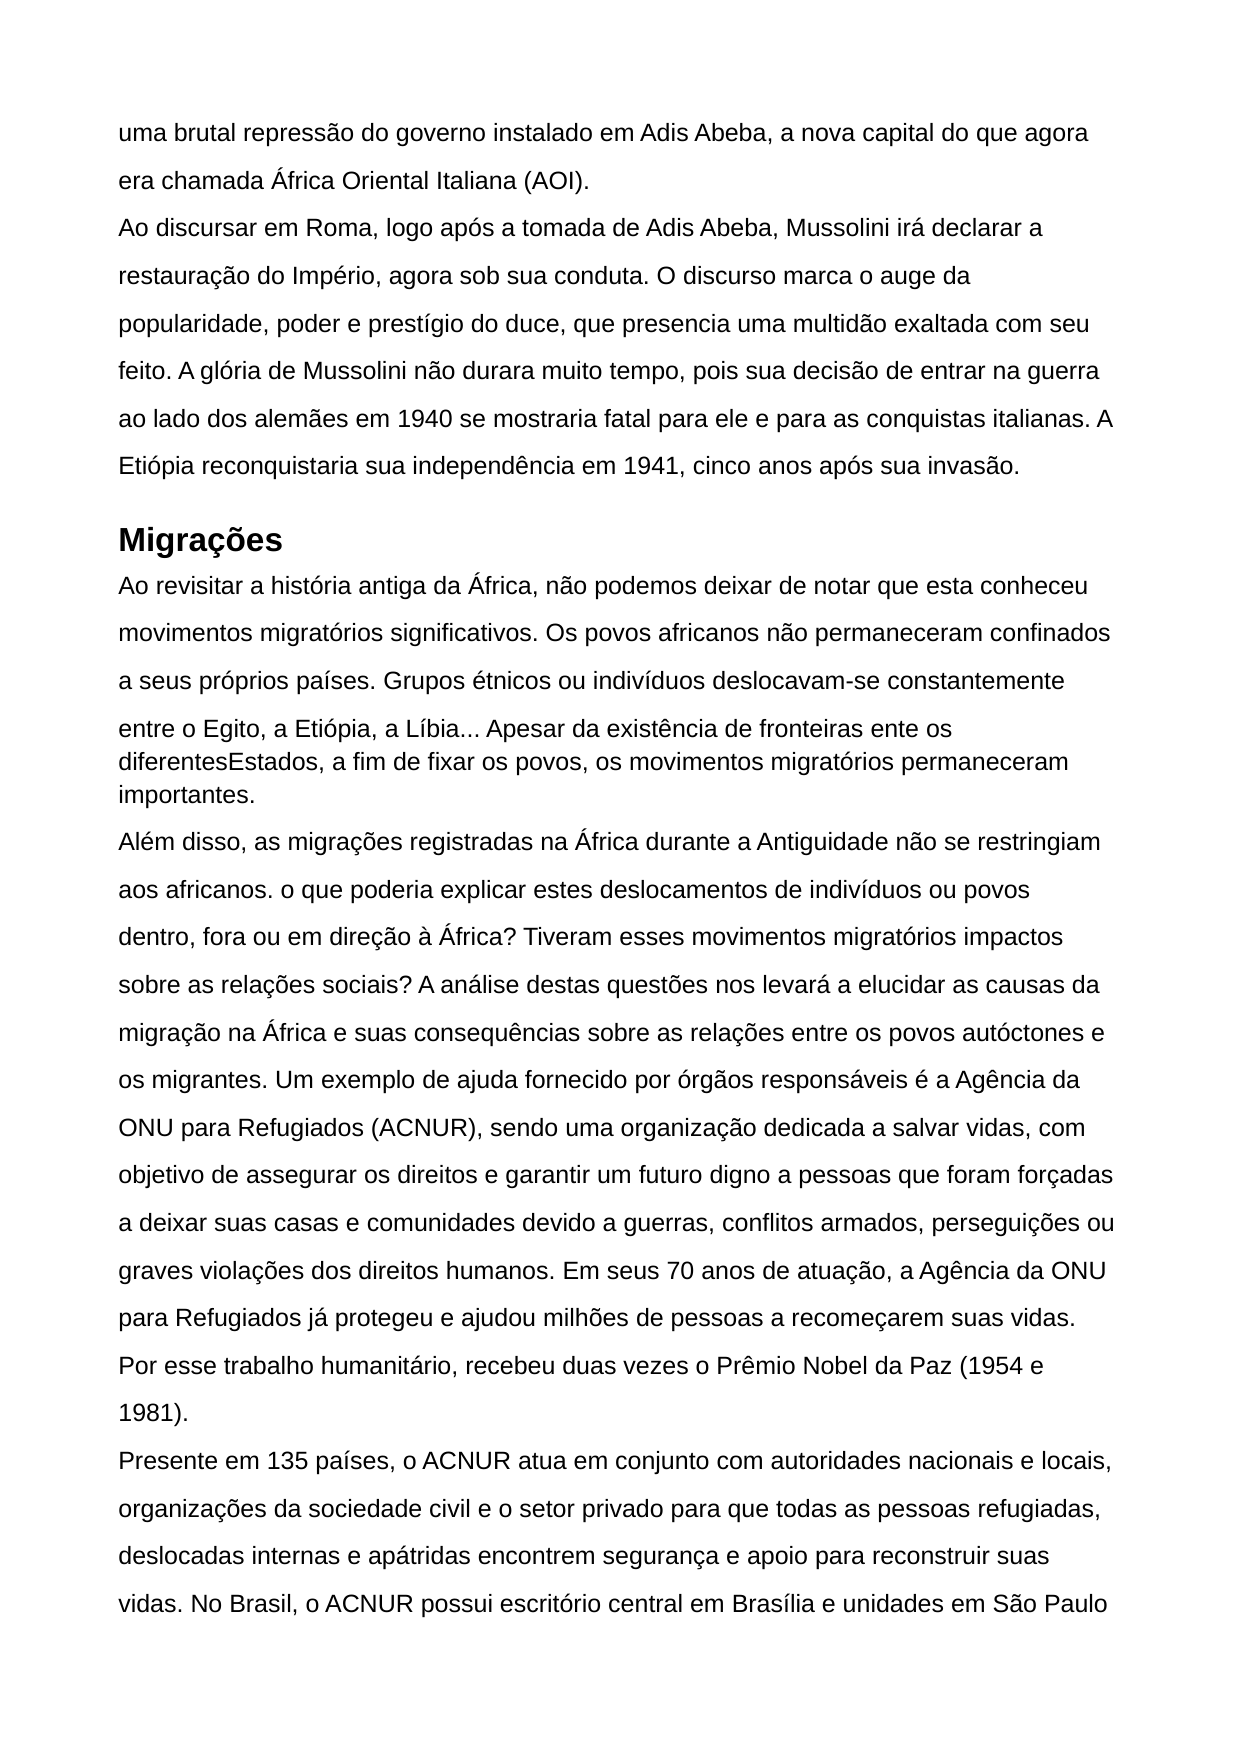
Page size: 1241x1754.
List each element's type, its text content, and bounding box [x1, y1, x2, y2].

subtitle popularidade, poder e prestígio do duce, que presencia uma multidão exaltada com seu [118, 308, 1122, 337]
text ONU para Refugiados (ACNUR), sendo uma organização dedicada a salvar vidas, com [118, 1113, 1122, 1142]
text os migrantes. Um exemplo de ajuda fornecido por órgãos responsáveis é a Agência da [118, 1065, 1122, 1094]
text deslocadas internas e apátridas encontrem segurança e apoio para reconstruir suas [118, 1541, 1122, 1570]
text organizações da sociedade civil e o setor privado para que todas as pessoas refugiadas, [118, 1494, 1122, 1522]
text graves violações dos direitos humanos. Em seus 70 anos de atuação, a Agência da ONU [118, 1256, 1122, 1284]
text Ao revisitar a história antiga da África, não podemos deixar de notar que esta conheceu [118, 571, 1122, 599]
text objetivo de assegurar os direitos e garantir um futuro digno a pessoas que foram forçadas [118, 1160, 1122, 1189]
subtitle Migrações [118, 520, 1122, 558]
text sobre as relações sociais? A análise destas questões nos levará a elucidar as causas da [118, 970, 1122, 999]
subtitle era chamada África Oriental Italiana (AOI). [118, 166, 1122, 194]
text Por esse trabalho humanitário, recebeu duas vezes o Prêmio Nobel da Paz (1954 e [118, 1351, 1122, 1379]
subtitle Ao discursar em Roma, logo após a tomada de Adis Abeba, Mussolini irá declarar a [118, 213, 1122, 242]
text para Refugiados já protegeu e ajudou milhões de pessoas a recomeçarem suas vidas. [118, 1303, 1122, 1332]
subtitle ao lado dos alemães em 1940 se mostraria fatal para ele e para as conquistas italianas. A [118, 404, 1122, 432]
subtitle Etiópia reconquistaria sua independência em 1941, cinco anos após sua invasão. [118, 451, 1122, 480]
subtitle restauração do Império, agora sob sua conduta. O discurso marca o auge da [118, 261, 1122, 290]
text entre o Egito, a Etiópia, a Líbia... Apesar da existência de fronteiras ente os diferentesEstados, a fim de fixar os povos, os movimentos migratórios permaneceram importantes. [118, 713, 1122, 808]
text migração na África e suas consequências sobre as relações entre os povos autóctones e [118, 1018, 1122, 1046]
text aos africanos. o que poderia explicar estes deslocamentos de indivíduos ou povos [118, 875, 1122, 903]
text vidas. No Brasil, o ACNUR possui escritório central em Brasília e unidades em São Paulo [118, 1589, 1122, 1618]
text movimentos migratórios significativos. Os povos africanos não permaneceram confinados [118, 618, 1122, 647]
text dentro, fora ou em direção à África? Tiveram esses movimentos migratórios impactos [118, 922, 1122, 951]
text Além disso, as migrações registradas na África durante a Antiguidade não se restringiam [118, 827, 1122, 856]
subtitle uma brutal repressão do governo instalado em Adis Abeba, a nova capital do que agora [118, 118, 1122, 147]
subtitle feito. A glória de Mussolini não durara muito tempo, pois sua decisão de entrar na guerra [118, 356, 1122, 385]
text a seus próprios países. Grupos étnicos ou indivíduos deslocavam-se constantemente [118, 666, 1122, 695]
text a deixar suas casas e comunidades devido a guerras, conflitos armados, perseguições ou [118, 1208, 1122, 1237]
text Presente em 135 países, o ACNUR atua em conjunto com autoridades nacionais e locais, [118, 1446, 1122, 1475]
text 1981). [118, 1398, 1122, 1427]
